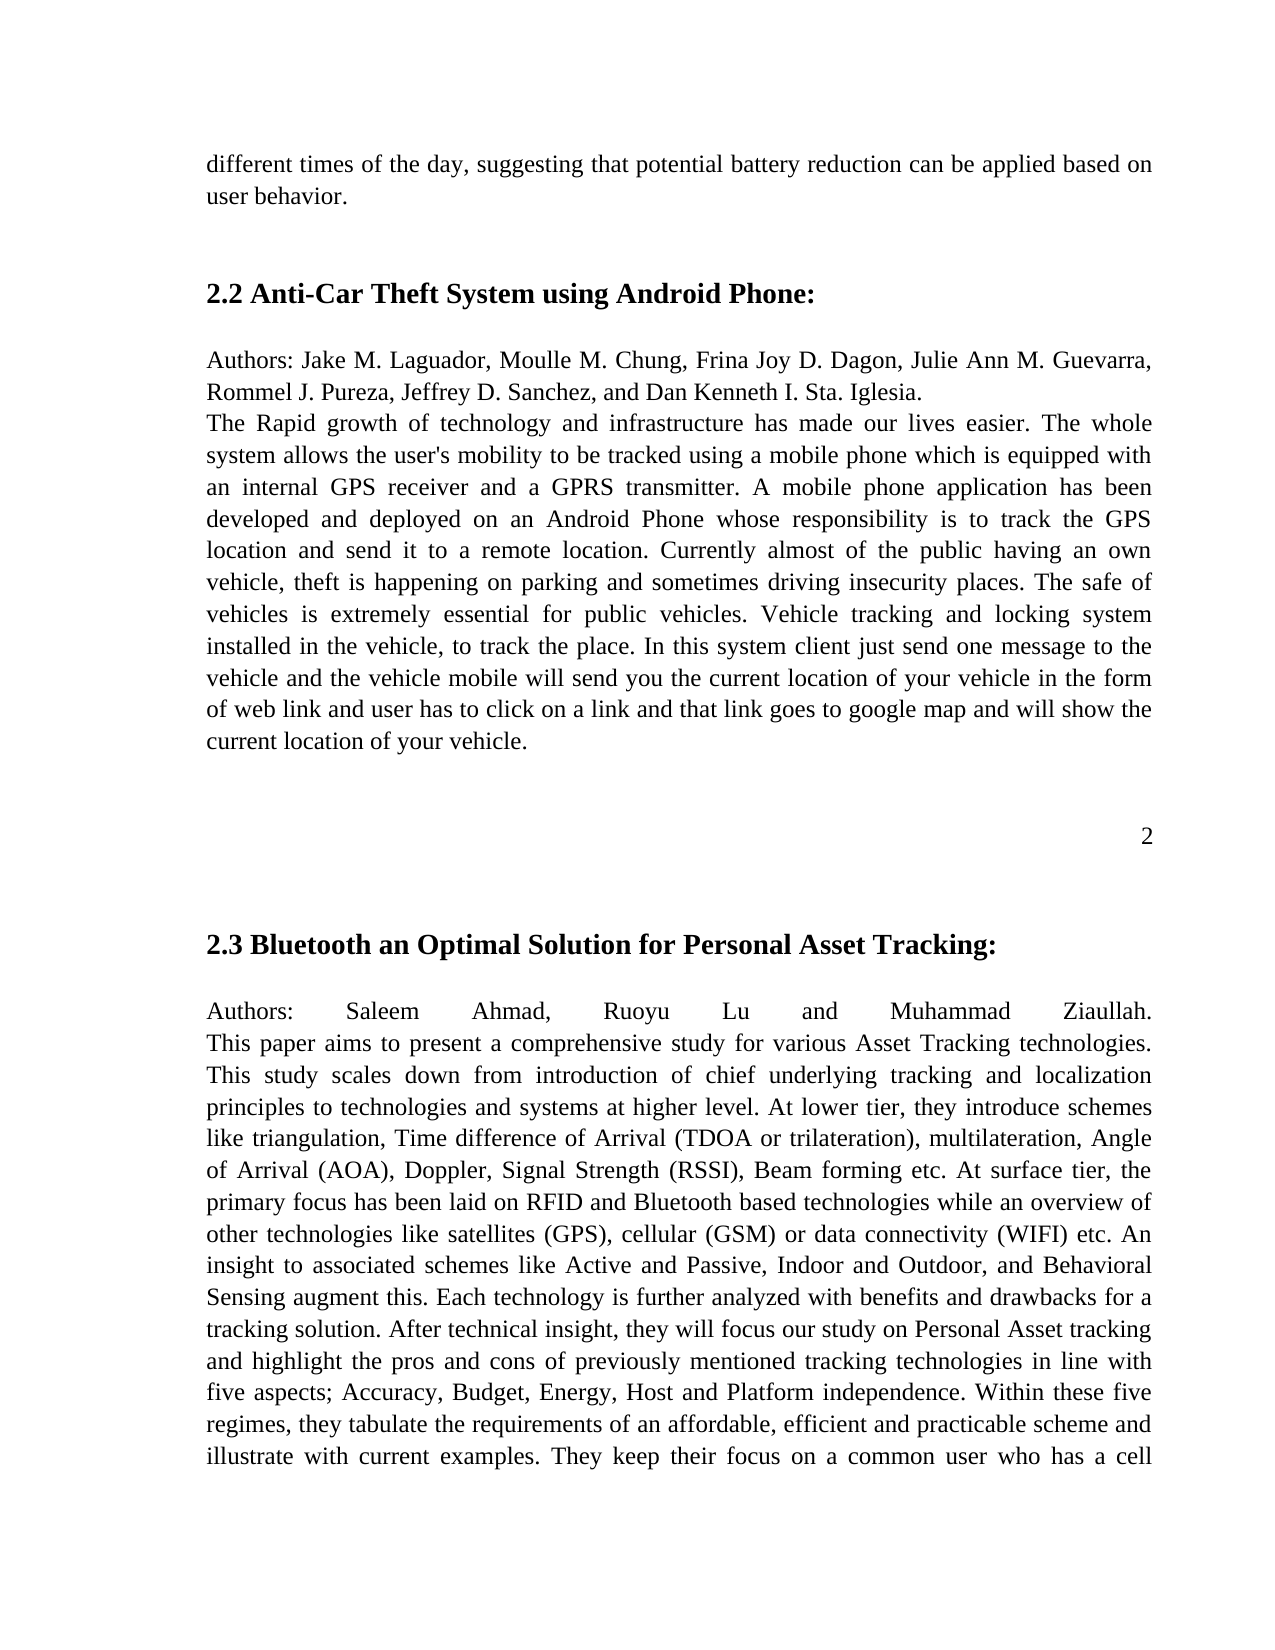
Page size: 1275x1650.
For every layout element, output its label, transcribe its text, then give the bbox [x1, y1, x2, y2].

text The Rapid growth of technology and infrastructure has made our lives easier. The whole system allows the user's mobility to be tracked using a mobile phone which is equipped with an internal GPS receiver and a GPRS transmitter. A mobile phone application has been developed and deployed on an Android Phone whose responsibility is to track the GPS location and send it to a remote location. Currently almost of the public having an own vehicle, theft is happening on parking and sometimes driving insecurity places. The safe of vehicles is extremely essential for public vehicles. Vehicle tracking and locking system installed in the vehicle, to track the place. In this system client just send one message to the vehicle and the vehicle mobile will send you the current location of your vehicle in the form of web link and user has to click on a link and that link goes to google map and will show the current location of your vehicle. [206, 409, 1153, 755]
text 2.2 Anti-Car Theft System using Android Phone: [206, 277, 1153, 309]
text Authors: Saleem Ahmad, Ruoyu Lu and Muhammad Ziaullah. This paper aims to present a comprehensive study for various Asset Tracking technologies. This study scales down from introduction of chief underlying tracking and localization principles to technologies and systems at higher level. At lower tier, they introduce schemes like triangulation, Time difference of Arrival (TDOA or trilateration), multilateration, Angle of Arrival (AOA), Doppler, Signal Strength (RSSI), Beam forming etc. At surface tier, the primary focus has been laid on RFID and Bluetooth based technologies while an overview of other technologies like satellites (GPS), cellular (GSM) or data connectivity (WIFI) etc. An insight to associated schemes like Active and Passive, Indoor and Outdoor, and Behavioral Sensing augment this. Each technology is further analyzed with benefits and drawbacks for a tracking solution. After technical insight, they will focus our study on Personal Asset tracking and highlight the pros and cons of previously mentioned tracking technologies in line with five aspects; Accuracy, Budget, Energy, Host and Platform independence. Within these five regimes, they tabulate the requirements of an affordable, efficient and practicable scheme and illustrate with current examples. They keep their focus on a common user who has a cell [206, 997, 1153, 1470]
text different times of the day, suggesting that potential battery reduction can be applied based on user behavior. [206, 150, 1153, 209]
text 2 [206, 822, 1153, 850]
text 2.3 Bluetooth an Optimal Solution for Personal Asset Tracking: [206, 928, 1153, 961]
text Authors: Jake M. Laguador, Moulle M. Chung, Frina Joy D. Dagon, Julie Ann M. Guevarra, Rommel J. Pureza, Jeffrey D. Sanchez, and Dan Kenneth I. Sta. Iglesia. [206, 346, 1153, 405]
